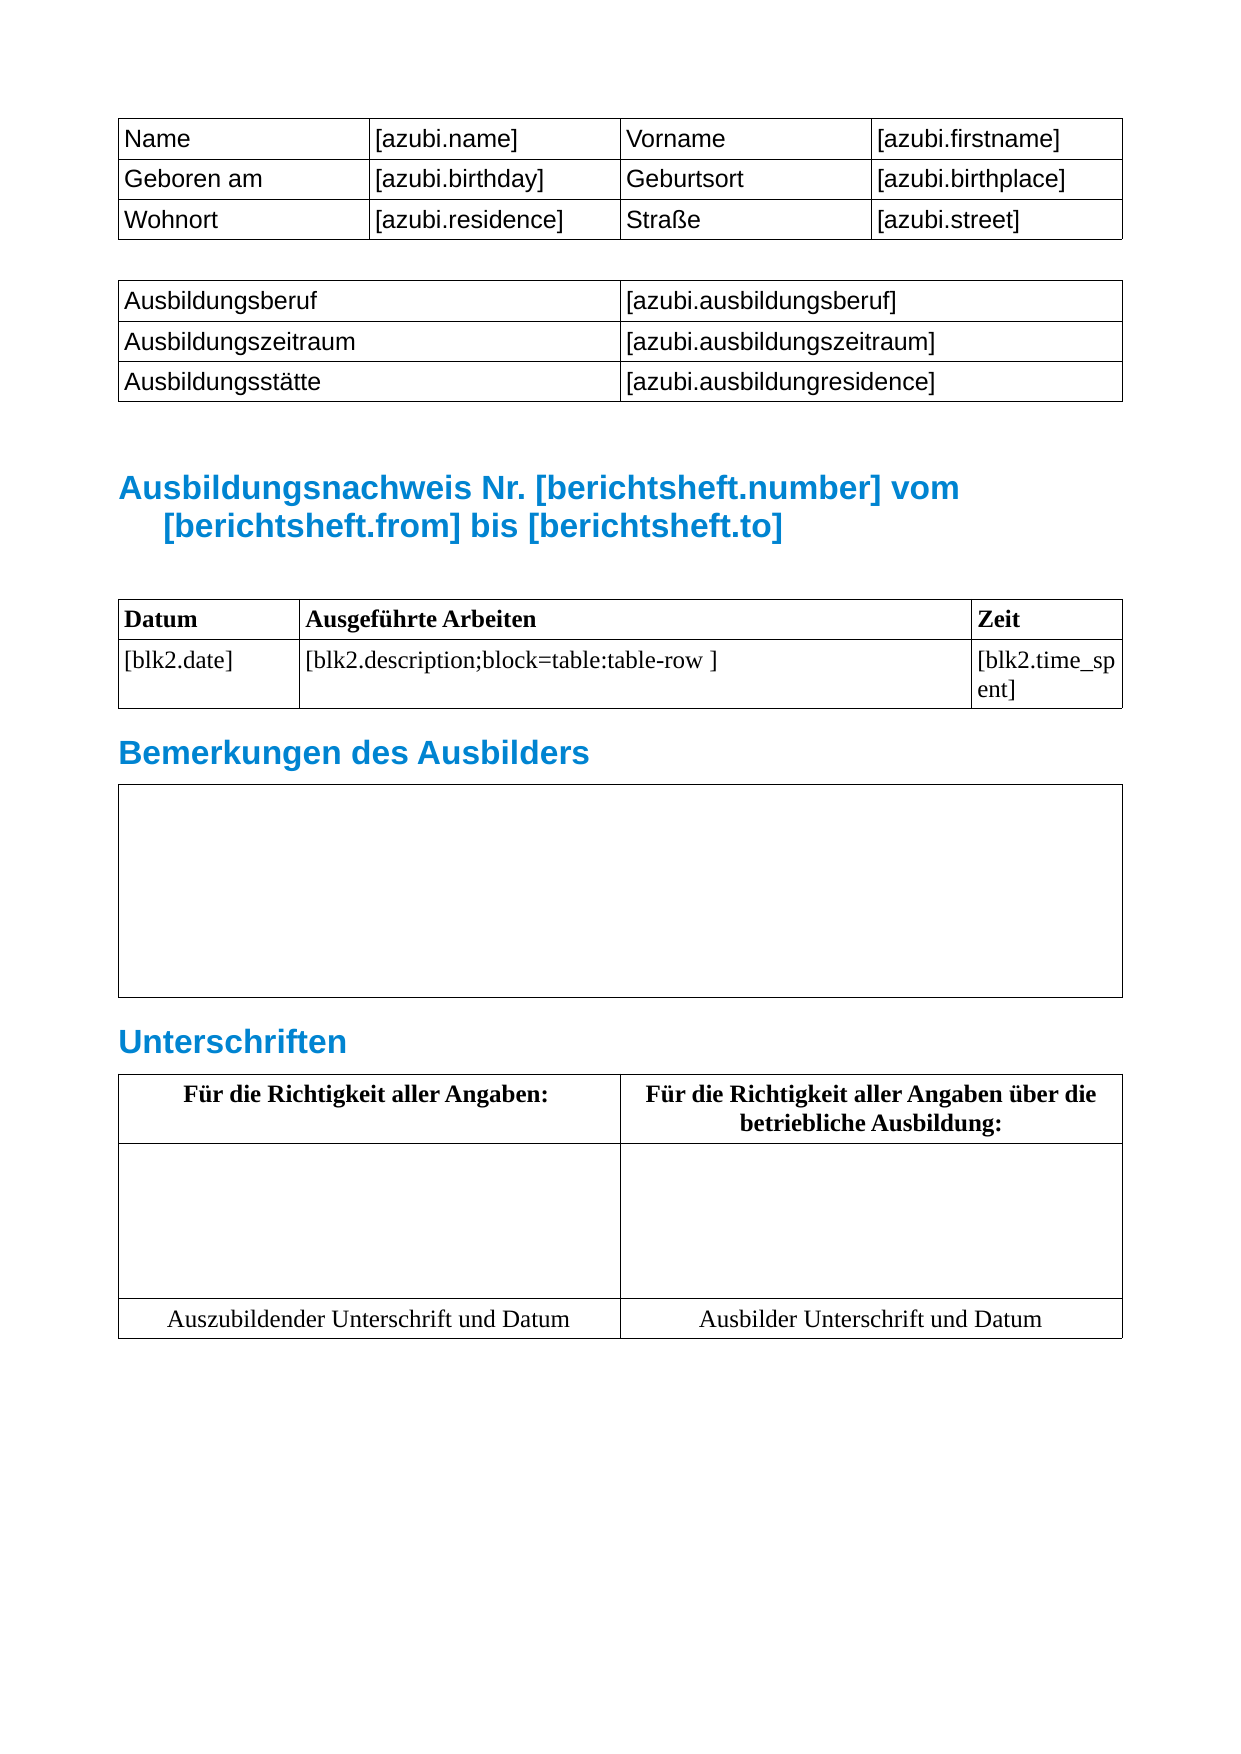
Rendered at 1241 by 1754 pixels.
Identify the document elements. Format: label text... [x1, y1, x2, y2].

subtitle Ausbildungsnachweis Nr. [berichtsheft.number] vom [berichtsheft.from] bis [berichtsheft.to] [118, 468, 1122, 545]
table_cell [azubi.birthday] [370, 160, 620, 199]
table_cell [azubi.ausbildungszeitraum] [621, 322, 1122, 361]
subtitle Unterschriften [118, 1022, 1122, 1061]
table_cell [blk2.time_spent] [972, 640, 1122, 708]
table_header Ausgeführte Arbeiten [300, 600, 971, 639]
table_cell [azubi.street] [872, 200, 1122, 239]
table_header Vorname [621, 119, 871, 158]
table_cell Wohnort [119, 200, 369, 239]
table_cell Geboren am [119, 160, 369, 199]
table_cell [blk2.date] [119, 640, 299, 708]
table_cell Ausbildungsstätte [119, 362, 620, 401]
table_header [azubi.ausbildungsberuf] [621, 281, 1122, 321]
table_header Für die Richtigkeit aller Angaben: [119, 1075, 620, 1142]
table_cell [119, 1144, 620, 1298]
table_cell [621, 1144, 1122, 1298]
table_header [119, 785, 1122, 997]
table_header Ausbildungsberuf [119, 281, 620, 321]
table_cell Auszubildender Unterschrift und Datum [119, 1299, 620, 1338]
subtitle Bemerkungen des Ausbilders [118, 733, 1122, 772]
table_header Datum [119, 600, 299, 639]
table_cell [azubi.residence] [370, 200, 620, 239]
table_cell Geburtsort [621, 160, 871, 199]
table_cell Ausbildungszeitraum [119, 322, 620, 361]
table_cell [azubi.ausbildungresidence] [621, 362, 1122, 401]
table_cell [blk2.description;block=table:table-row ] [300, 640, 971, 708]
table_header [azubi.firstname] [872, 119, 1122, 158]
table_cell [azubi.birthplace] [872, 160, 1122, 199]
table_cell Straße [621, 200, 871, 239]
table_cell Ausbilder Unterschrift und Datum [621, 1299, 1122, 1338]
table_header Zeit [972, 600, 1122, 639]
table_header Für die Richtigkeit aller Angaben über die betriebliche Ausbildung: [621, 1075, 1122, 1142]
table_header [azubi.name] [370, 119, 620, 158]
table_header Name [119, 119, 369, 158]
